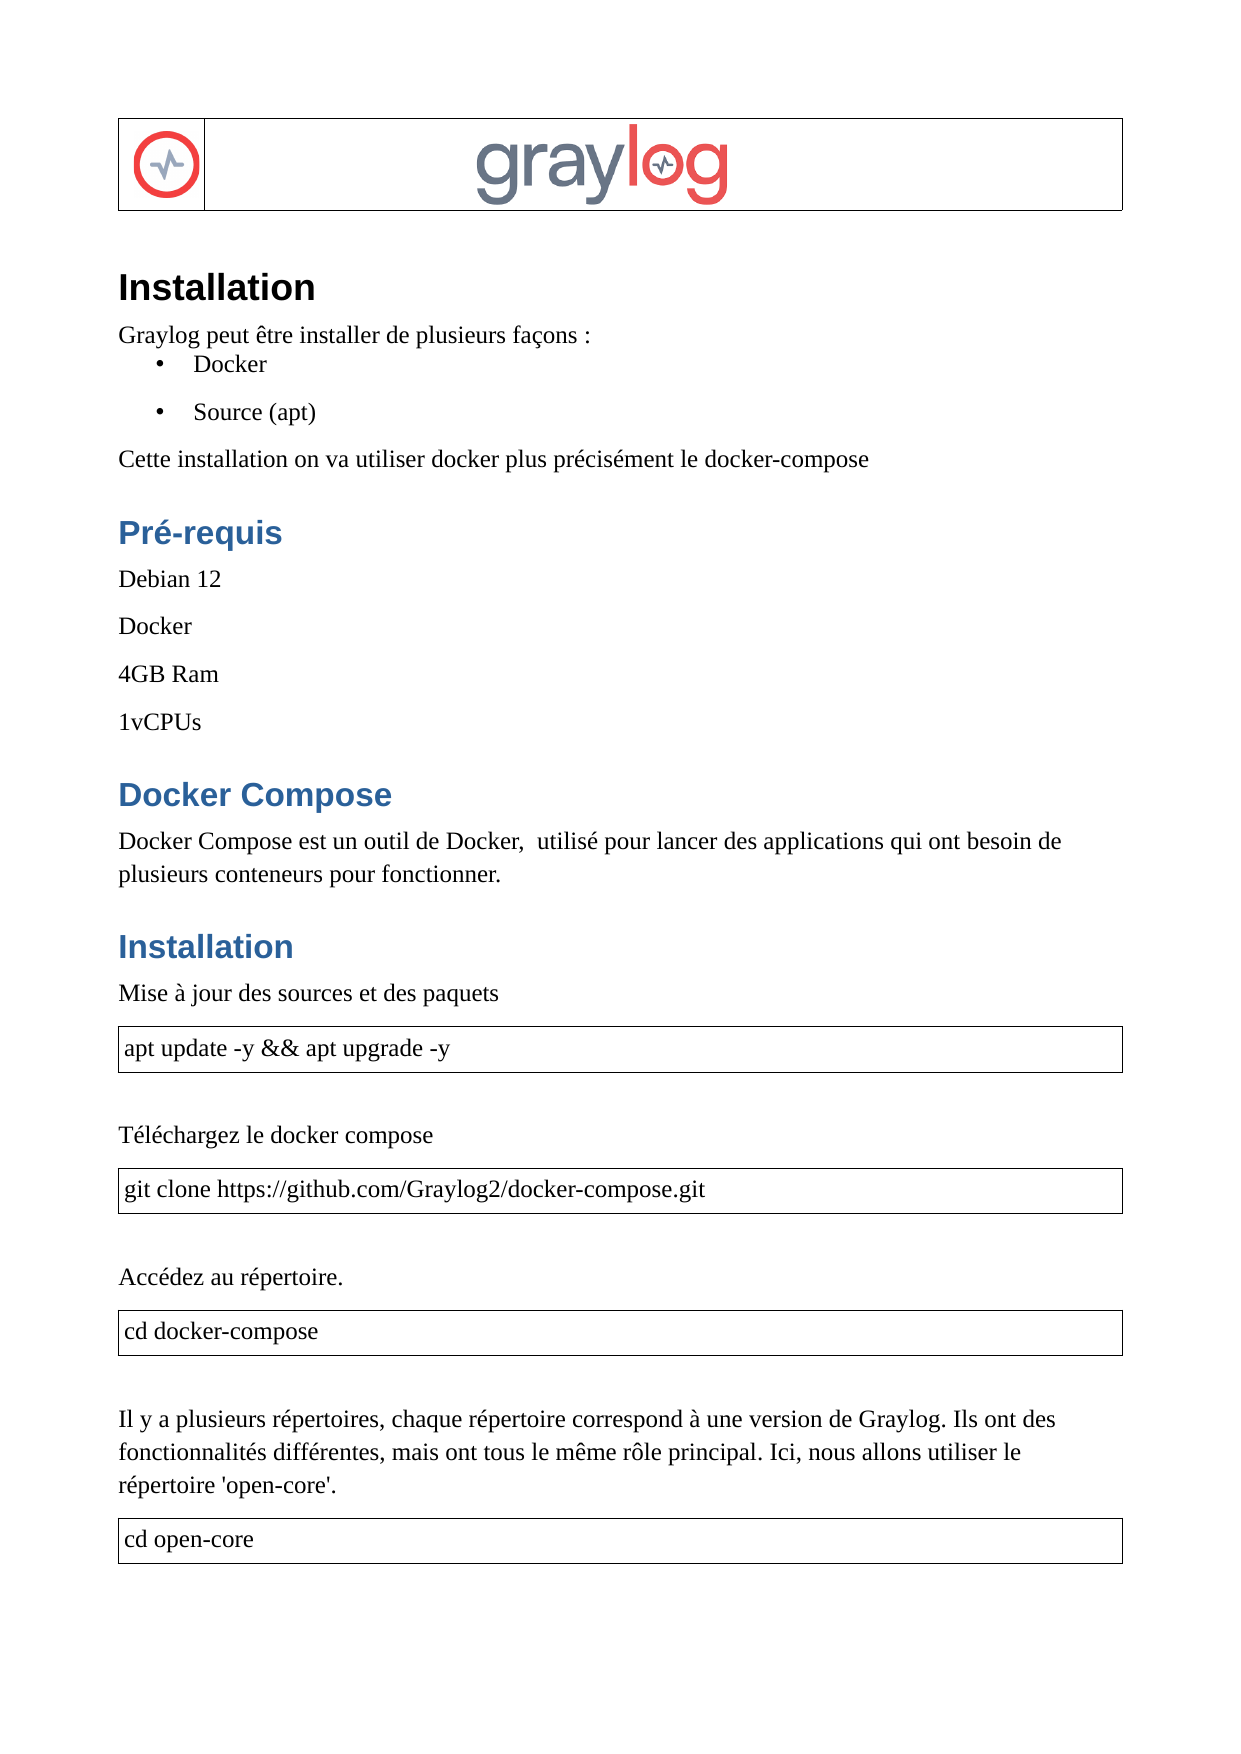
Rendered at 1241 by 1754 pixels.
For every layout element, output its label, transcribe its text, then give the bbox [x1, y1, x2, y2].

text Docker [118, 611, 1122, 640]
text Docker Compose est un outil de Docker, utilisé pour lancer des applications qui ont besoin de plusieurs conteneurs pour fonctionner. [118, 826, 1122, 888]
text Il y a plusieurs répertoires, chaque répertoire correspond à une version de Graylog. Ils ont des fonctionnalités différentes, mais ont tous le même rôle principal. Ici, nous allons utiliser le répertoire 'open-core'. [118, 1404, 1122, 1498]
table_header cd open-core [119, 1519, 1122, 1563]
text Accédez au répertoire. [118, 1262, 1122, 1291]
text 4GB Ram [118, 659, 1122, 688]
table_header apt update -y && apt upgrade -y [119, 1027, 1122, 1072]
list Docker [156, 349, 1122, 378]
subtitle Installation [118, 265, 1122, 308]
text Téléchargez le docker compose [118, 1120, 1122, 1149]
subtitle Pré-requis [118, 513, 1122, 551]
subtitle Docker Compose [118, 775, 1122, 813]
picture [476, 124, 728, 205]
text 1vCPUs [118, 707, 1122, 735]
table_header git clone https://github.com/Graylog2/docker-compose.git [119, 1169, 1122, 1213]
text Debian 12 [118, 564, 1122, 593]
list Source (apt) [156, 397, 1122, 426]
text Graylog peut être installer de plusieurs façons : [118, 321, 1122, 349]
table_header cd docker-compose [119, 1311, 1122, 1355]
text Cette installation on va utiliser docker plus précisément le docker-compose [118, 444, 1122, 473]
text Mise à jour des sources et des paquets [118, 978, 1122, 1007]
picture [133, 131, 200, 198]
subtitle Installation [118, 927, 1122, 966]
